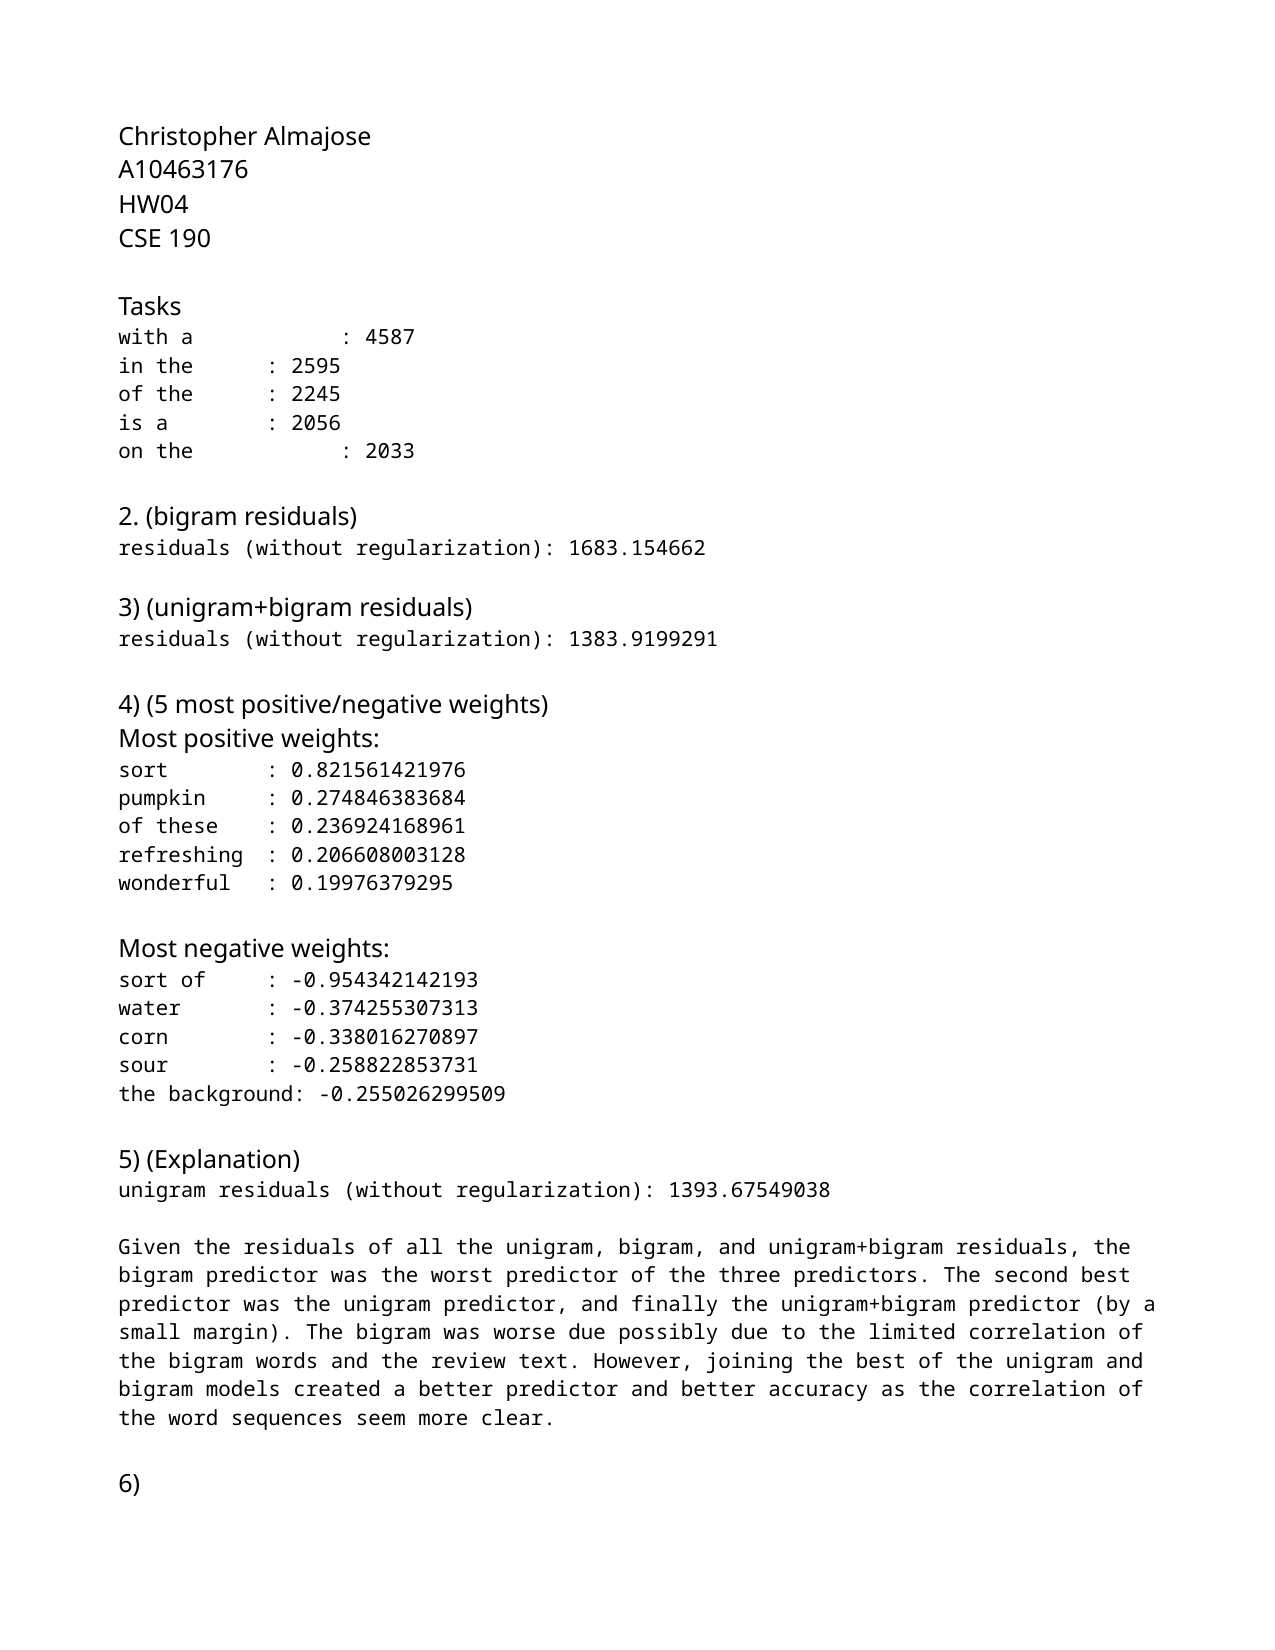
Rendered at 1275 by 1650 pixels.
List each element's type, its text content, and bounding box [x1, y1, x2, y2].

text unigram residuals (without regularization): 1393.67549038 [118, 1175, 1157, 1204]
text 4) (5 most positive/negative weights) [118, 687, 1157, 721]
text Given the residuals of all the unigram, bigram, and unigram+bigram residuals, the bigram predictor was the worst predictor of the three predictors. The second best predictor was the unigram predictor, and finally the unigram+bigram predictor (by a small margin). The bigram was worse due possibly due to the limited correlation of the bigram words and the review text. However, joining the best of the unigram and bigram models created a better predictor and better accuracy as the correlation of the word sequences seem more clear. [118, 1232, 1157, 1431]
text water : -0.374255307313 [118, 993, 1157, 1022]
text of these : 0.236924168961 [118, 812, 1157, 840]
text on the : 2033 [118, 436, 1157, 465]
text A10463176 [118, 152, 1157, 186]
text is a : 2056 [118, 408, 1157, 436]
text residuals (without regularization): 1683.154662 [118, 533, 1157, 561]
text pumpkin : 0.274846383684 [118, 783, 1157, 812]
text Tasks [118, 288, 1157, 322]
text 3) (unigram+bigram residuals) [118, 590, 1157, 624]
text sour : -0.258822853731 [118, 1050, 1157, 1079]
text Most positive weights: [118, 721, 1157, 755]
text sort of : -0.954342142193 [118, 965, 1157, 993]
text of the : 2245 [118, 379, 1157, 408]
text Most negative weights: [118, 931, 1157, 965]
text with a : 4587 [118, 322, 1157, 351]
text sort : 0.821561421976 [118, 755, 1157, 783]
text HW04 [118, 186, 1157, 220]
text CSE 190 [118, 220, 1157, 254]
text corn : -0.338016270897 [118, 1022, 1157, 1050]
text residuals (without regularization): 1383.9199291 [118, 624, 1157, 652]
text 5) (Explanation) [118, 1141, 1157, 1175]
text in the : 2595 [118, 351, 1157, 379]
text Christopher Almajose [118, 118, 1157, 152]
text 2. (bigram residuals) [118, 499, 1157, 533]
text wonderful : 0.19976379295 [118, 868, 1157, 897]
text the background: -0.255026299509 [118, 1079, 1157, 1107]
text refreshing : 0.206608003128 [118, 840, 1157, 868]
text 6) [118, 1465, 1157, 1499]
